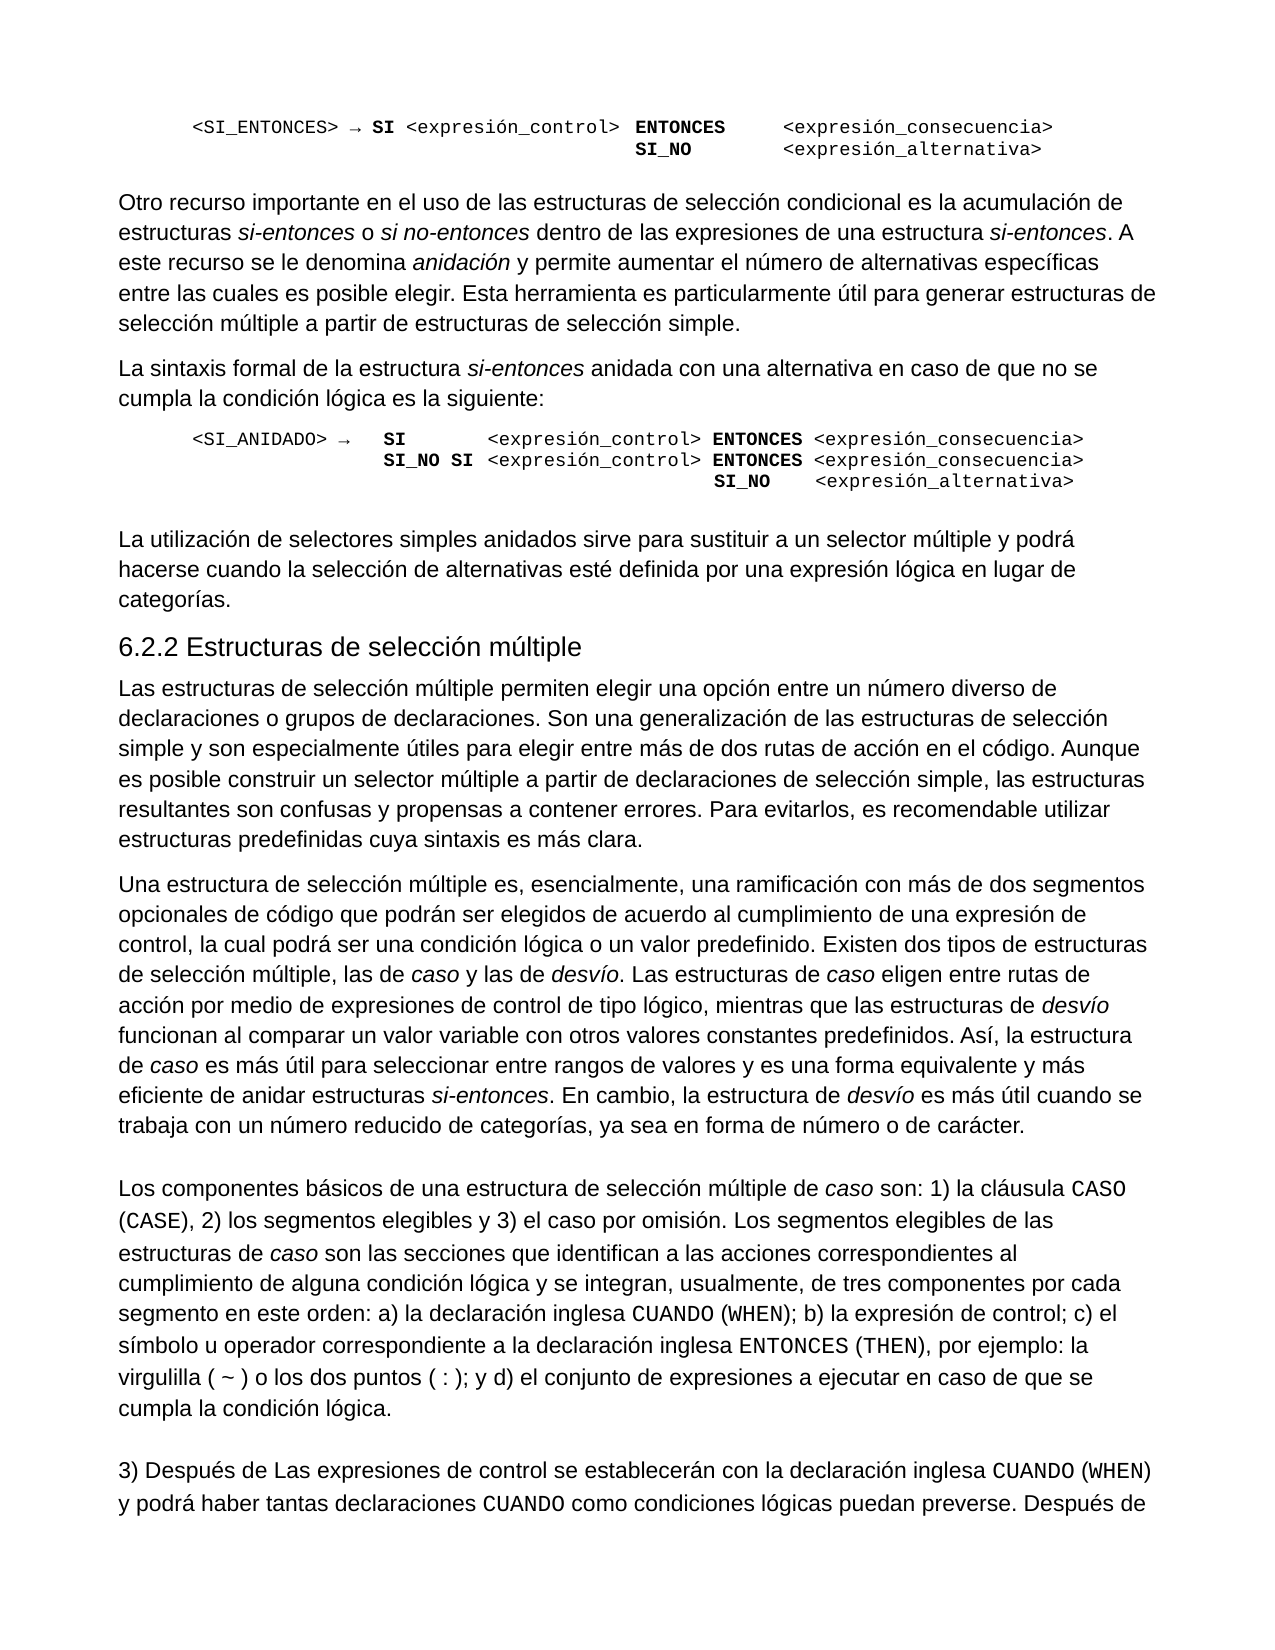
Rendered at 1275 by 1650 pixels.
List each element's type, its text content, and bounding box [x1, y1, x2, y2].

text SI_NO <expresión_alternativa> [118, 139, 1157, 161]
text Otro recurso importante en el uso de las estructuras de selección condicional es la acumulación de estructuras si-entonces o si no-entonces dentro de las expresiones de una estructura si-entonces. A este recurso se le denomina anidación y permite aumentar el número de alternativas específicas entre las cuales es posible elegir. Esta herramienta es particularmente útil para generar estructuras de selección múltiple a partir de estructuras de selección simple. [118, 189, 1157, 336]
text La utilización de selectores simples anidados sirve para sustituir a un selector múltiple y podrá hacerse cuando la selección de alternativas esté definida por una expresión lógica en lugar de categorías. [118, 526, 1157, 613]
subtitle 6.2.2 Estructuras de selección múltiple [118, 631, 1157, 662]
text 3) Después de Las expresiones de control se establecerán con la declaración inglesa CUANDO (WHEN) y podrá haber tantas declaraciones CUANDO como condiciones lógicas puedan preverse. Después de [118, 1457, 1157, 1518]
text <SI_ENTONCES> → SI <expresión_control> ENTONCES <expresión_consecuencia> [118, 118, 1157, 139]
text SI_NO SI <expresión_control> ENTONCES <expresión_consecuencia> [118, 451, 1157, 472]
text Las estructuras de selección múltiple permiten elegir una opción entre un número diverso de declaraciones o grupos de declaraciones. Son una generalización de las estructuras de selección simple y son especialmente útiles para elegir entre más de dos rutas de acción en el código. Aunque es posible construir un selector múltiple a partir de declaraciones de selección simple, las estructuras resultantes son confusas y propensas a contener errores. Para evitarlos, es recomendable utilizar estructuras predefinidas cuya sintaxis es más clara. [118, 675, 1157, 852]
text La sintaxis formal de la estructura si-entonces anidada con una alternativa en caso de que no se cumpla la condición lógica es la siguiente: [118, 354, 1157, 411]
text Una estructura de selección múltiple es, esencialmente, una ramificación con más de dos segmentos opcionales de código que podrán ser elegidos de acuerdo al cumplimiento de una expresión de control, la cual podrá ser una condición lógica o un valor predefinido. Existen dos tipos de estructuras de selección múltiple, las de caso y las de desvío. Las estructuras de caso eligen entre rutas de acción por medio de expresiones de control de tipo lógico, mientras que las estructuras de desvío funcionan al comparar un valor variable con otros valores constantes predefinidos. Así, la estructura de caso es más útil para seleccionar entre rangos de valores y es una forma equivalente y más eficiente de anidar estructuras si-entonces. En cambio, la estructura de desvío es más útil cuando se trabaja con un número reducido de categorías, ya sea en forma de número o de carácter. [118, 871, 1157, 1139]
text Los componentes básicos de una estructura de selección múltiple de caso son: 1) la cláusula CASO (CASE), 2) los segmentos elegibles y 3) el caso por omisión. Los segmentos elegibles de las estructuras de caso son las secciones que identifican a las acciones correspondientes al cumplimiento de alguna condición lógica y se integran, usualmente, de tres componentes por cada segmento en este orden: a) la declaración inglesa CUANDO (WHEN); b) la expresión de control; c) el símbolo u operador correspondiente a la declaración inglesa ENTONCES (THEN), por ejemplo: la virgulilla ( ~ ) o los dos puntos ( : ); y d) el conjunto de expresiones a ejecutar en caso de que se cumpla la condición lógica. [118, 1175, 1157, 1421]
text <SI_ANIDADO> → SI <expresión_control> ENTONCES <expresión_consecuencia> [118, 429, 1157, 451]
text SI_NO <expresión_alternativa> [118, 472, 1157, 493]
